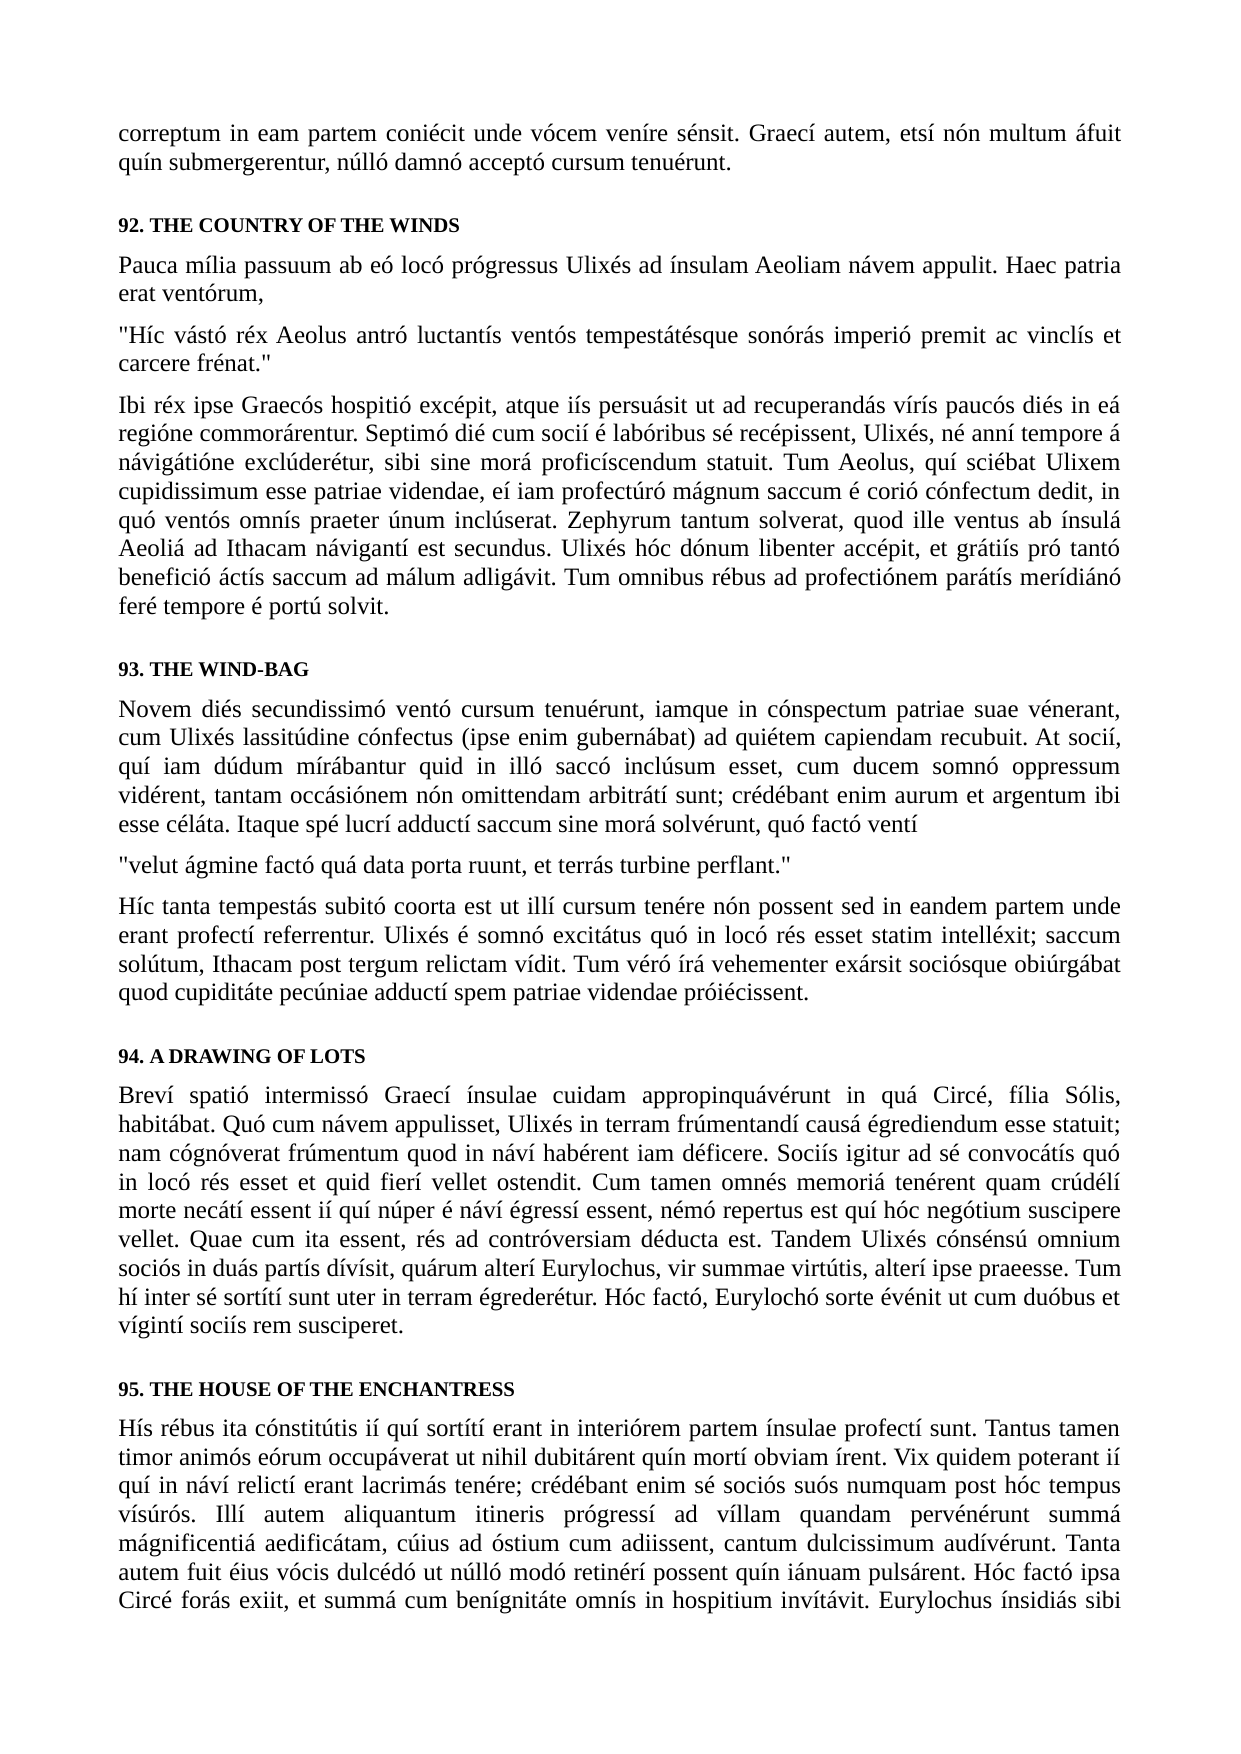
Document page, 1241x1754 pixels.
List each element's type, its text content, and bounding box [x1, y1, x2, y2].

subtitle 94. A DRAWING OF LOTS [118, 1044, 1122, 1068]
text Híc tanta tempestás subitó coorta est ut illí cursum tenére nón possent sed in eandem partem unde erant profectí referrentur. Ulixés é somnó excitátus quó in locó rés esset statim intelléxit; saccum solútum, Ithacam post tergum relictam vídit. Tum véró írá vehementer exársit sociósque obiúrgábat quod cupiditáte pecúniae adductí spem patriae videndae próiécissent. [118, 891, 1122, 1006]
text "velut ágmine factó quá data porta ruunt, et terrás turbine perflant." [118, 850, 1122, 879]
text Breví spatió intermissó Graecí ínsulae cuidam appropinquávérunt in quá Circé, fília Sólis, habitábat. Quó cum návem appulisset, Ulixés in terram frúmentandí causá égrediendum esse statuit; nam cógnóverat frúmentum quod in náví habérent iam déficere. Sociís igitur ad sé convocátís quó in locó rés esset et quid fierí vellet ostendit. Cum tamen omnés memoriá tenérent quam crúdélí morte necátí essent ií quí núper é náví égressí essent, némó repertus est quí hóc negótium suscipere vellet. Quae cum ita essent, rés ad contróversiam déducta est. Tandem Ulixés cónsénsú omnium sociós in duás partís dívísit, quárum alterí Eurylochus, vir summae virtútis, alterí ipse praeesse. Tum hí inter sé sortítí sunt uter in terram égrederétur. Hóc factó, Eurylochó sorte événit ut cum duóbus et vígintí sociís rem susciperet. [118, 1080, 1122, 1339]
text Ibi réx ipse Graecós hospitió excépit, atque iís persuásit ut ad recuperandás vírís paucós diés in eá regióne commorárentur. Septimó dié cum socií é labóribus sé recépissent, Ulixés, né anní tempore á návigátióne exclúderétur, sibi sine morá proficíscendum statuit. Tum Aeolus, quí sciébat Ulixem cupidissimum esse patriae videndae, eí iam profectúró mágnum saccum é corió cónfectum dedit, in quó ventós omnís praeter únum inclúserat. Zephyrum tantum solverat, quod ille ventus ab ínsulá Aeoliá ad Ithacam návigantí est secundus. Ulixés hóc dónum libenter accépit, et grátiís pró tantó benefició áctís saccum ad málum adligávit. Tum omnibus rébus ad profectiónem parátís merídiánó feré tempore é portú solvit. [118, 390, 1122, 620]
text Novem diés secundissimó ventó cursum tenuérunt, iamque in cónspectum patriae suae vénerant, cum Ulixés lassitúdine cónfectus (ipse enim gubernábat) ad quiétem capiendam recubuit. At socií, quí iam dúdum mírábantur quid in illó saccó inclúsum esset, cum ducem somnó oppressum vidérent, tantam occásiónem nón omittendam arbitrátí sunt; crédébant enim aurum et argentum ibi esse céláta. Itaque spé lucrí adductí saccum sine morá solvérunt, quó factó ventí [118, 694, 1122, 837]
text "Híc vástó réx Aeolus antró luctantís ventós tempestátésque sonórás imperió premit ac vinclís et carcere frénat." [118, 320, 1122, 377]
text correptum in eam partem coniécit unde vócem veníre sénsit. Graecí autem, etsí nón multum áfuit quín submergerentur, núlló damnó acceptó cursum tenuérunt. [118, 118, 1122, 176]
subtitle 95. THE HOUSE OF THE ENCHANTRESS [118, 1377, 1122, 1401]
subtitle 93. THE WIND-BAG [118, 657, 1122, 681]
text Hís rébus ita cónstitútis ií quí sortítí erant in interiórem partem ínsulae profectí sunt. Tantus tamen timor animós eórum occupáverat ut nihil dubitárent quín mortí obviam írent. Vix quidem poterant ií quí in náví relictí erant lacrimás tenére; crédébant enim sé sociós suós numquam post hóc tempus vísúrós. Illí autem aliquantum itineris prógressí ad víllam quandam pervénérunt summá mágnificentiá aedificátam, cúius ad óstium cum adiissent, cantum dulcissimum audívérunt. Tanta autem fuit éius vócis dulcédó ut núlló modó retinérí possent quín iánuam pulsárent. Hóc factó ipsa Circé forás exiit, et summá cum benígnitáte omnís in hospitium invítávit. Eurylochus ínsidiás sibi [118, 1413, 1122, 1614]
text Pauca mília passuum ab eó locó prógressus Ulixés ad ínsulam Aeoliam návem appulit. Haec patria erat ventórum, [118, 250, 1122, 307]
subtitle 92. THE COUNTRY OF THE WINDS [118, 213, 1122, 237]
